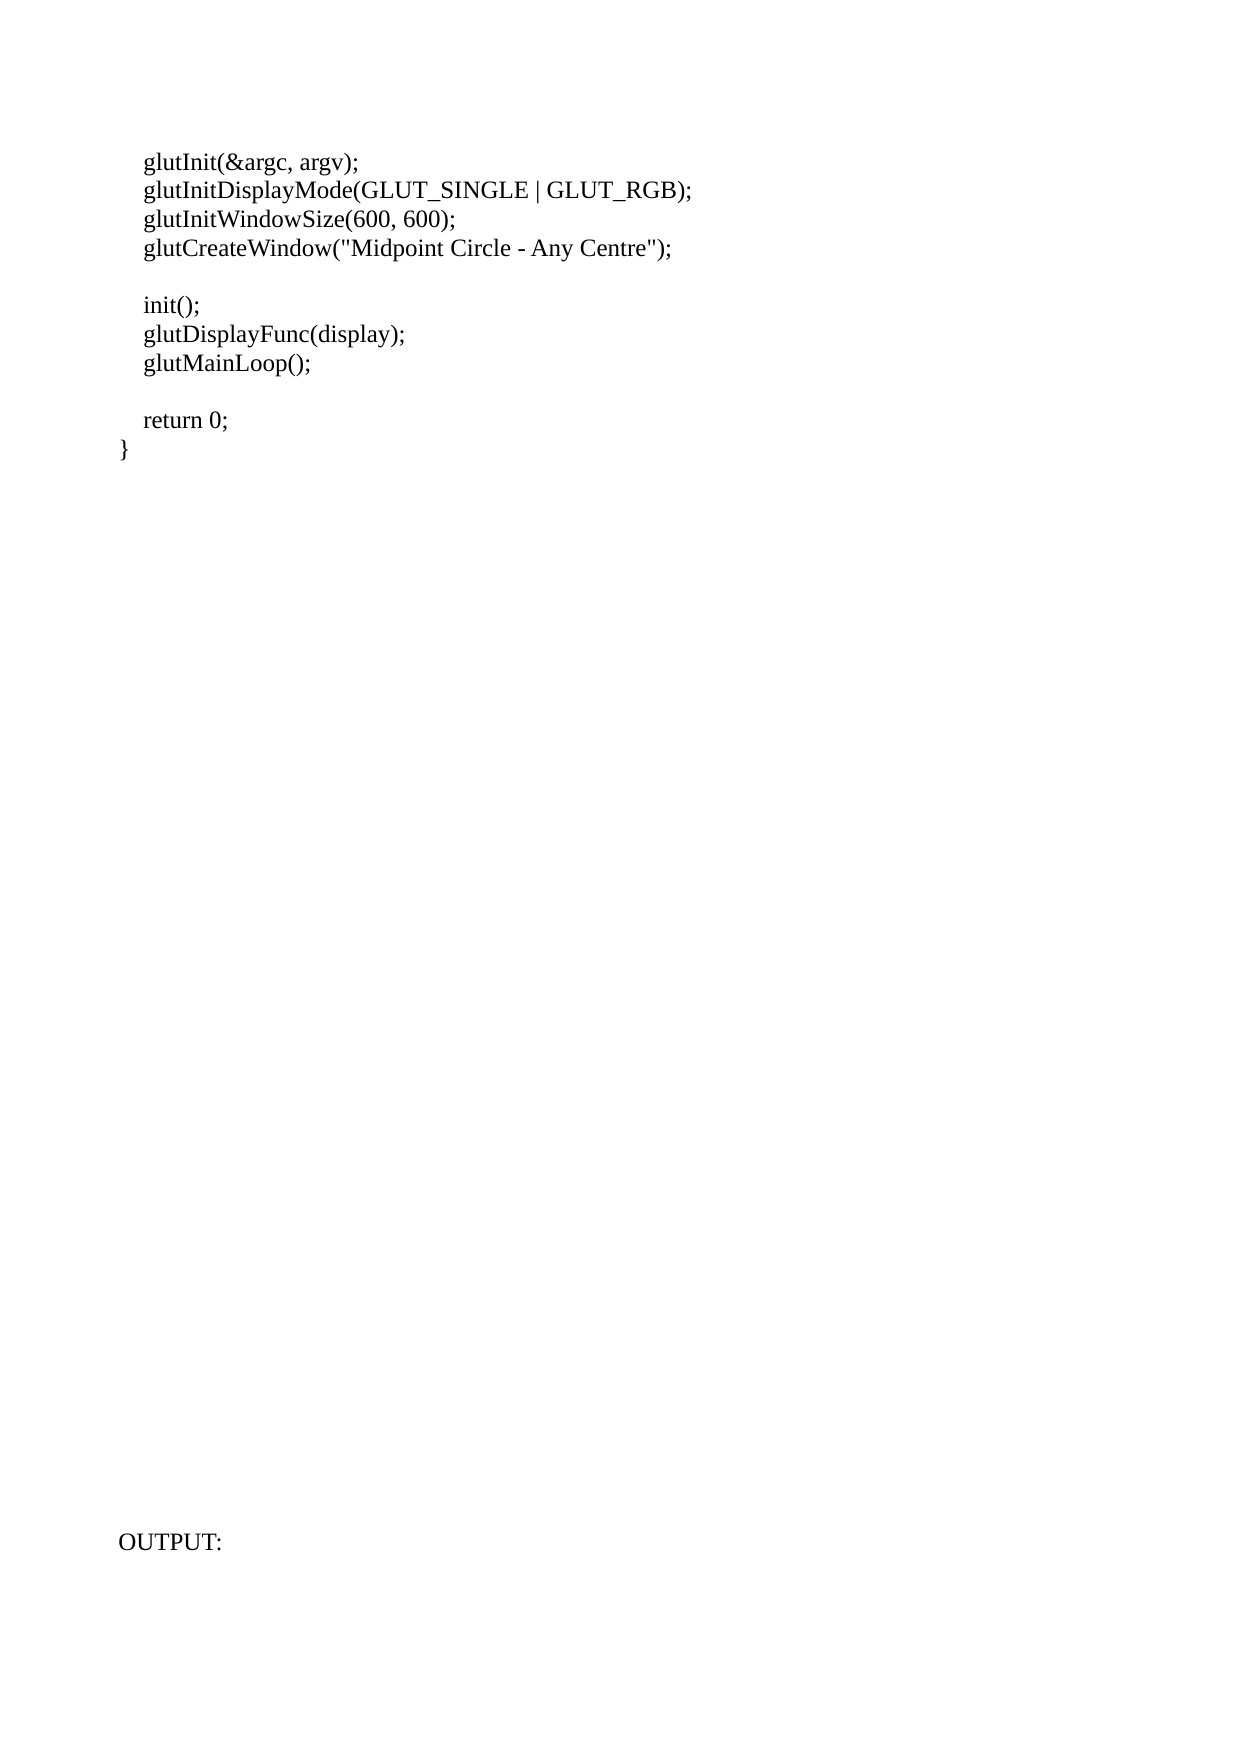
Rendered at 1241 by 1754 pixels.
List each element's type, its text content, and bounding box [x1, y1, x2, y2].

text init(); [118, 291, 1122, 319]
text return 0; [118, 406, 1122, 434]
text glutMainLoop(); [118, 348, 1122, 377]
text } [118, 434, 1122, 463]
text glutCreateWindow("Midpoint Circle - Any Centre"); [118, 233, 1122, 262]
text glutInitWindowSize(600, 600); [118, 204, 1122, 233]
text glutDisplayFunc(display); [118, 319, 1122, 348]
text glutInit(&argc, argv); [118, 147, 1122, 176]
text glutInitDisplayMode(GLUT_SINGLE | GLUT_RGB); [118, 176, 1122, 204]
text OUTPUT: [118, 1527, 1122, 1556]
